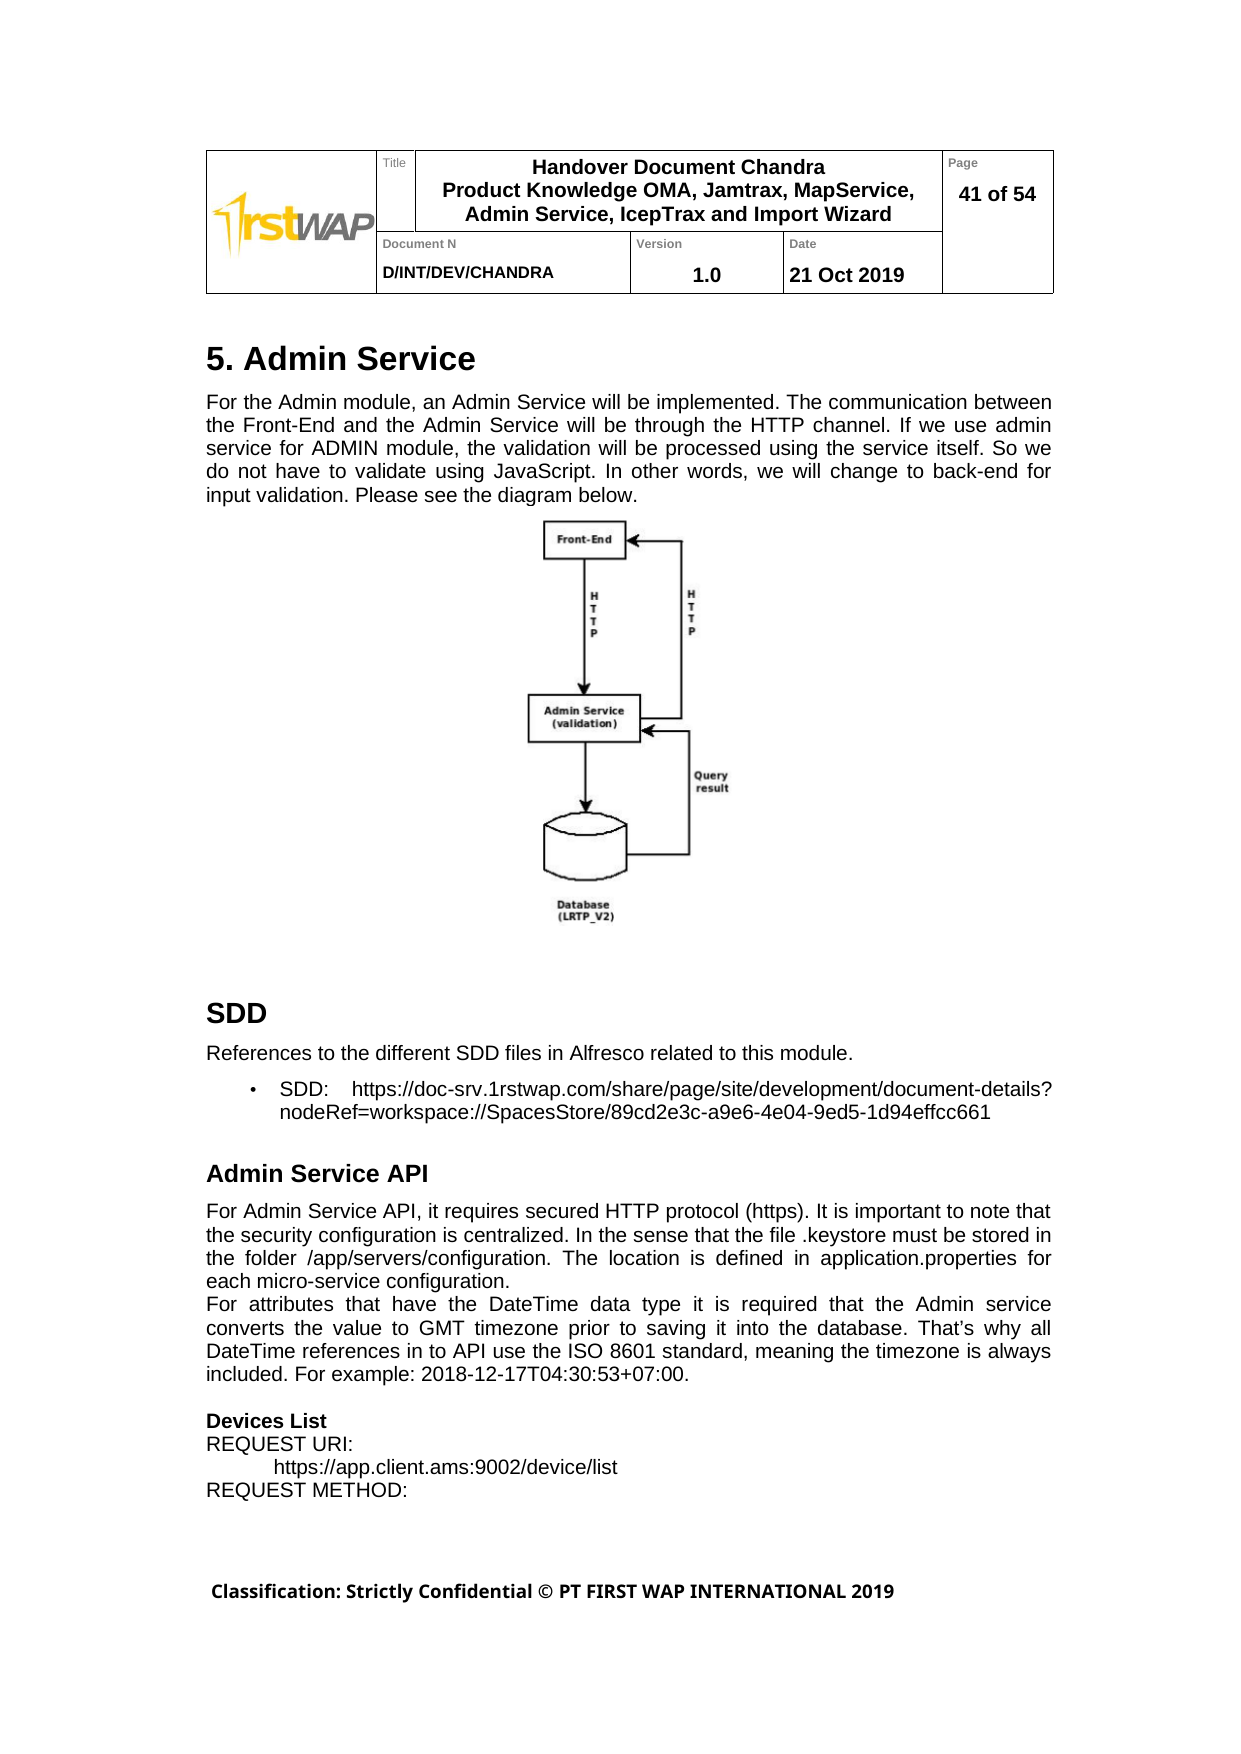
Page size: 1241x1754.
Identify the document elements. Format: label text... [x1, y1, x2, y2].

list SDD: https://doc-srv.1rstwap.com/share/page/site/development/document-details?nodeRef=workspace://SpacesStore/89cd2e3c-a9e6-4e04-9ed5-1d94effcc661 [250, 1077, 1053, 1124]
text REQUEST URI: [206, 1432, 1053, 1456]
subtitle SDD [206, 997, 1053, 1029]
text For Admin Service API, it requires secured HTTP protocol (https). It is important to note that the security configuration is centralized. In the sense that the file .keystore must be stored in the folder /app/servers/configuration. The location is defined in application.properties for each micro-service configuration. [206, 1200, 1053, 1293]
text For attributes that have the DateTime data type it is required that the Admin service converts the value to GMT timezone prior to saving it into the database. That’s why all DateTime references in to API use the ISO 8601 standard, meaning the timezone is always included. For example: 2018-12-17T04:30:53+07:00. [206, 1293, 1053, 1386]
text Admin Service API [206, 1160, 1053, 1188]
subtitle Admin Service [206, 341, 1053, 378]
picture [522, 506, 736, 926]
text For the Admin module, an Admin Service will be implemented. The communication between the Front-End and the Admin Service will be through the HTTP channel. If we use admin service for ADMIN module, the validation will be processed using the service itself. So we do not have to validate using JavaScript. In other words, we will change to back-end for input validation. Please see the diagram below. [206, 390, 1053, 507]
picture [211, 191, 375, 259]
text Devices List [206, 1409, 1053, 1432]
text REQUEST METHOD: [206, 1479, 1053, 1502]
text https://app.client.ams:9002/device/list [206, 1456, 1053, 1479]
text References to the different SDD files in Alfresco related to this module. [206, 1042, 1053, 1065]
